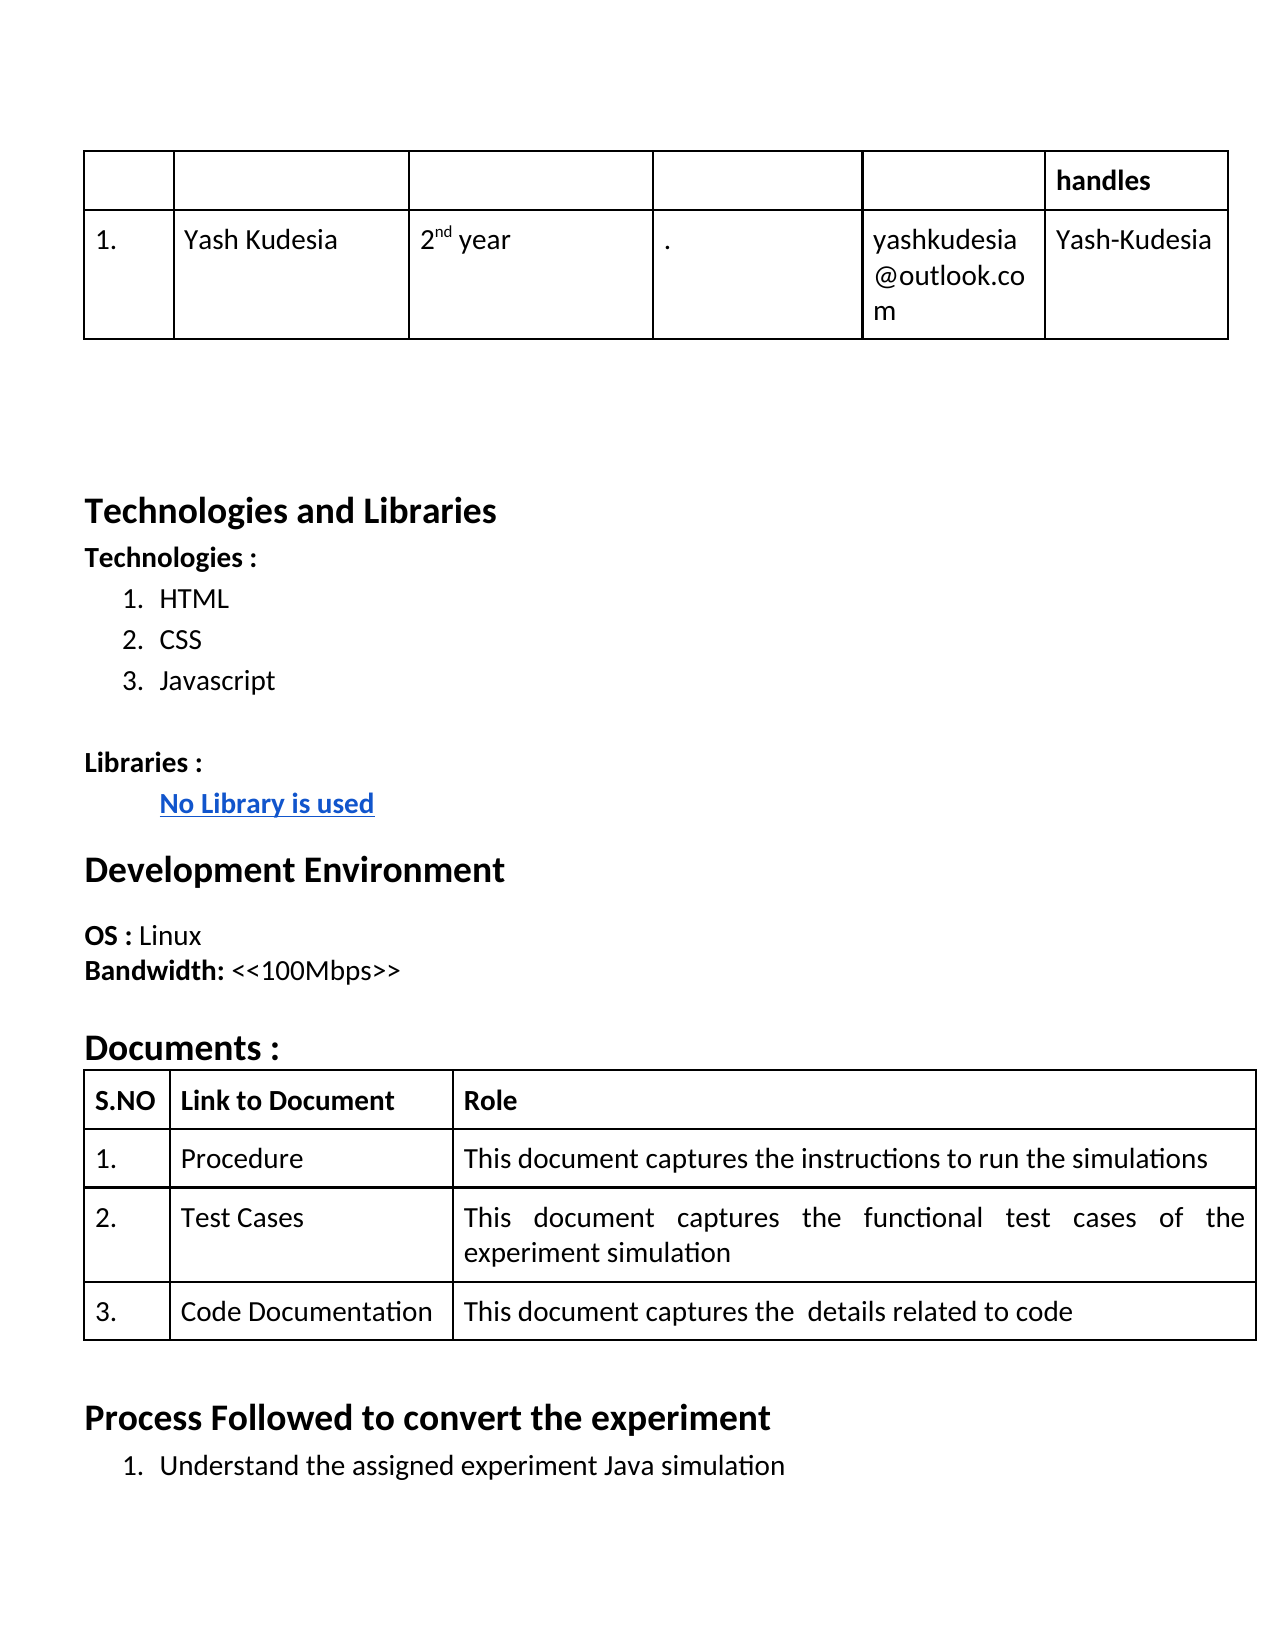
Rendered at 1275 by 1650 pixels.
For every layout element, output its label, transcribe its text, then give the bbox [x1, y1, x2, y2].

table_cell Procedure [171, 1130, 452, 1186]
table_cell yashkudesia@outlook.com [864, 211, 1044, 338]
table_cell Yash-Kudesia [1046, 211, 1227, 338]
text Technologies : [84, 539, 1228, 575]
table_cell Test Cases [171, 1189, 452, 1281]
list Understand the assigned experiment Java simulation [122, 1447, 1228, 1482]
table_header Link to Document [171, 1071, 452, 1128]
table_cell This document captures the details related to code [454, 1283, 1255, 1339]
table_header handles [1046, 152, 1227, 208]
list No Library is used [122, 785, 1228, 821]
table_header [175, 152, 408, 208]
table_header [864, 152, 1044, 208]
text Process Followed to convert the experiment [84, 1394, 1228, 1440]
table_header [410, 152, 652, 208]
text OS : Linux [84, 917, 1228, 952]
table_cell 2. [85, 1189, 169, 1281]
table_header [85, 152, 173, 208]
list Javascript [122, 662, 1228, 698]
table_cell . [654, 211, 861, 338]
table_cell This document captures the instructions to run the simulations [454, 1130, 1255, 1186]
table_cell 1. [85, 211, 173, 338]
text Documents : [84, 1023, 1228, 1069]
table_cell This document captures the functional test cases of the experiment simulation [454, 1189, 1255, 1281]
table_header [654, 152, 861, 208]
table_cell Code Documentation [171, 1283, 452, 1339]
table_header S.NO [85, 1071, 169, 1128]
table_cell 1. [85, 1130, 169, 1186]
text Development Environment [84, 846, 1228, 892]
list HTML [122, 580, 1228, 616]
list CSS [122, 621, 1228, 657]
text Technologies and Libraries [84, 487, 1228, 533]
text Libraries : [84, 744, 1228, 780]
table_header Role [454, 1071, 1255, 1128]
table_cell 3. [85, 1283, 169, 1339]
table_cell Yash Kudesia [175, 211, 408, 338]
table_cell 2nd year [410, 211, 652, 338]
text Bandwidth: <<100Mbps>> [84, 952, 1228, 988]
